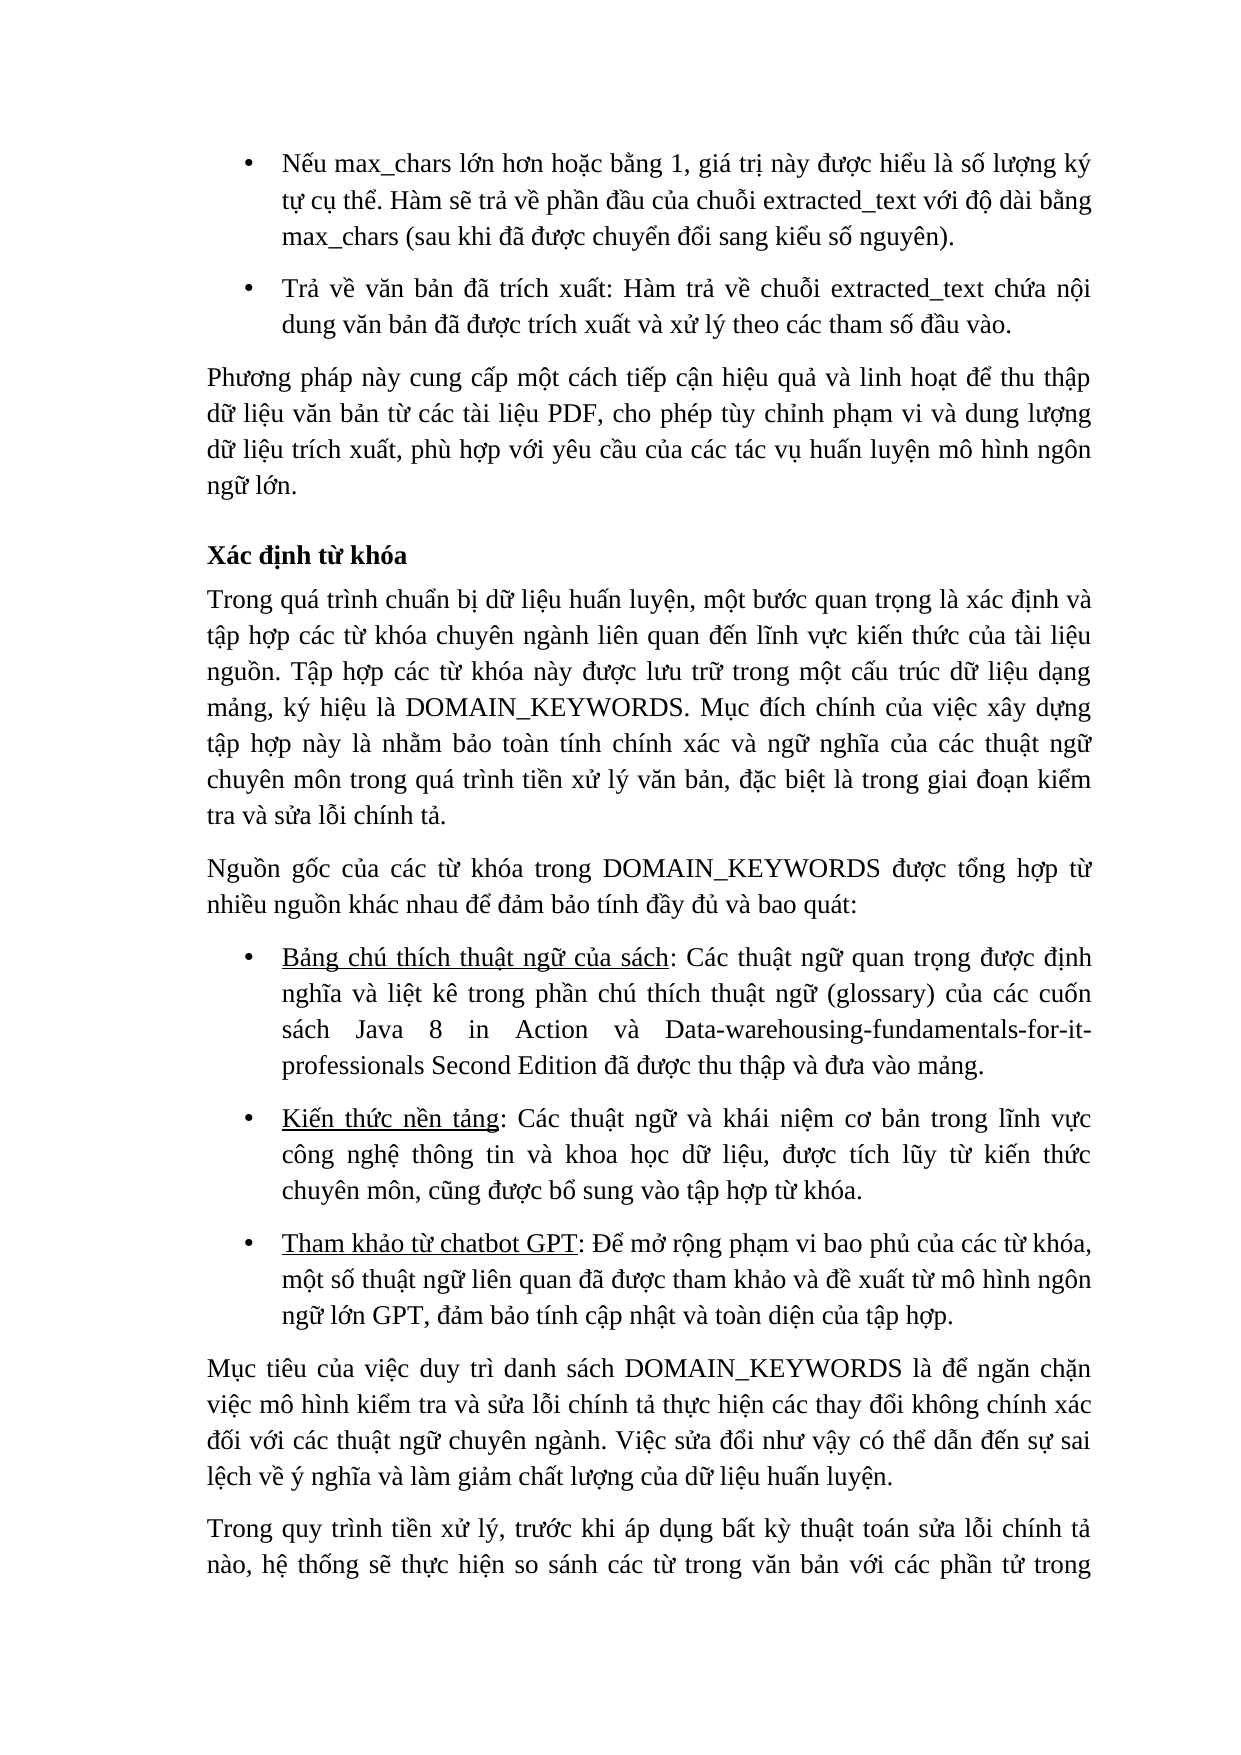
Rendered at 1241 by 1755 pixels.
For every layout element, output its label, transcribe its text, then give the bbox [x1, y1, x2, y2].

text Trong quá trình chuẩn bị dữ liệu huấn luyện, một bước quan trọng là xác định và tập hợp các từ khóa chuyên ngành liên quan đến lĩnh vực kiến thức của tài liệu nguồn. Tập hợp các từ khóa này được lưu trữ trong một cấu trúc dữ liệu dạng mảng, ký hiệu là DOMAIN_KEYWORDS. Mục đích chính của việc xây dựng tập hợp này là nhằm bảo toàn tính chính xác và ngữ nghĩa của các thuật ngữ chuyên môn trong quá trình tiền xử lý văn bản, đặc biệt là trong giai đoạn kiểm tra và sửa lỗi chính tả. [207, 583, 1093, 831]
text Nguồn gốc của các từ khóa trong DOMAIN_KEYWORDS được tổng hợp từ nhiều nguồn khác nhau để đảm bảo tính đầy đủ và bao quát: [207, 852, 1093, 919]
list Bảng chú thích thuật ngữ của sách: Các thuật ngữ quan trọng được định nghĩa và liệt kê trong phần chú thích thuật ngữ (glossary) của các cuốn sách Java 8 in Action và Data-warehousing-fundamentals-for-it-professionals Second Edition đã được thu thập và đưa vào mảng. [244, 941, 1093, 1080]
list Nếu max_chars lớn hơn hoặc bằng 1, giá trị này được hiểu là số lượng ký tự cụ thể. Hàm sẽ trả về phần đầu của chuỗi extracted_text với độ dài bằng max_chars (sau khi đã được chuyển đổi sang kiểu số nguyên). [244, 148, 1093, 251]
text Trong quy trình tiền xử lý, trước khi áp dụng bất kỳ thuật toán sửa lỗi chính tả nào, hệ thống sẽ thực hiện so sánh các từ trong văn bản với các phần tử trong [207, 1512, 1093, 1580]
text Phương pháp này cung cấp một cách tiếp cận hiệu quả và linh hoạt để thu thập dữ liệu văn bản từ các tài liệu PDF, cho phép tùy chỉnh phạm vi và dung lượng dữ liệu trích xuất, phù hợp với yêu cầu của các tác vụ huấn luyện mô hình ngôn ngữ lớn. [207, 361, 1093, 501]
text Mục tiêu của việc duy trì danh sách DOMAIN_KEYWORDS là để ngăn chặn việc mô hình kiểm tra và sửa lỗi chính tả thực hiện các thay đổi không chính xác đối với các thuật ngữ chuyên ngành. Việc sửa đổi như vậy có thể dẫn đến sự sai lệch về ý nghĩa và làm giảm chất lượng của dữ liệu huấn luyện. [207, 1352, 1093, 1491]
subtitle Xác định từ khóa [207, 539, 1093, 570]
list Tham khảo từ chatbot GPT: Để mở rộng phạm vi bao phủ của các từ khóa, một số thuật ngữ liên quan đã được tham khảo và đề xuất từ mô hình ngôn ngữ lớn GPT, đảm bảo tính cập nhật và toàn diện của tập hợp. [244, 1227, 1093, 1330]
list Kiến thức nền tảng: Các thuật ngữ và khái niệm cơ bản trong lĩnh vực công nghệ thông tin và khoa học dữ liệu, được tích lũy từ kiến thức chuyên môn, cũng được bổ sung vào tập hợp từ khóa. [244, 1102, 1093, 1205]
list Trả về văn bản đã trích xuất: Hàm trả về chuỗi extracted_text chứa nội dung văn bản đã được trích xuất và xử lý theo các tham số đầu vào. [244, 272, 1093, 340]
